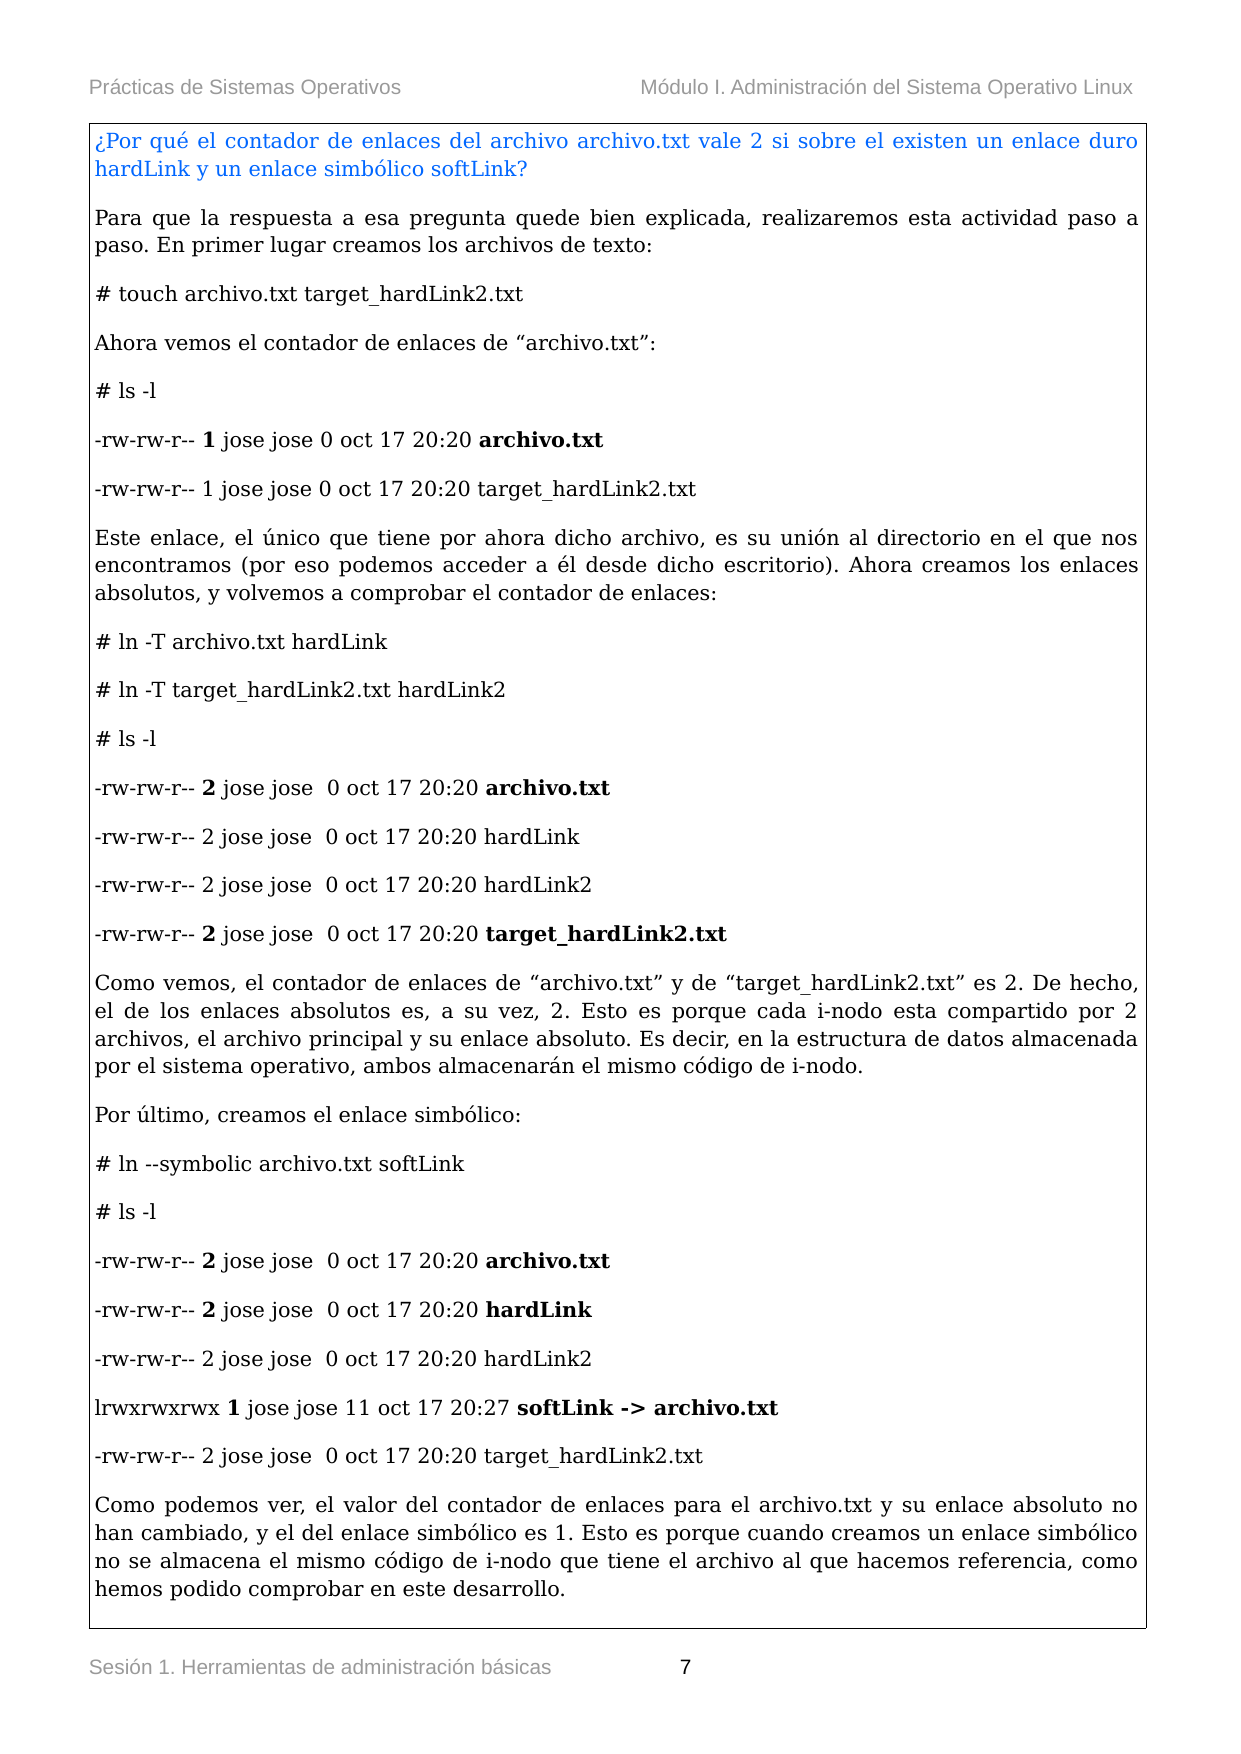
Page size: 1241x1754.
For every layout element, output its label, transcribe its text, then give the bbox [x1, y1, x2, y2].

table_header ¿Por qué el contador de enlaces del archivo archivo.txt vale 2 si sobre el existen un enlace duro hardLink y un enlace simbólico softLink? Para que la respuesta a esa pregunta quede bien explicada, realizaremos esta actividad paso a paso. En primer lugar creamos los archivos de texto: # touch archivo.txt target_hardLink2.txt Ahora vemos el contador de enlaces de “archivo.txt”: # ls -l -rw-rw-r-- 1 jose jose 0 oct 17 20:20 archivo.txt -rw-rw-r-- 1 jose jose 0 oct 17 20:20 target_hardLink2.txt Este enlace, el único que tiene por ahora dicho archivo, es su unión al directorio en el que nos encontramos (por eso podemos acceder a él desde dicho escritorio). Ahora creamos los enlaces absolutos, y volvemos a comprobar el contador de enlaces: # ln -T archivo.txt hardLink # ln -T target_hardLink2.txt hardLink2 # ls -l -rw-rw-r-- 2 jose jose 0 oct 17 20:20 archivo.txt -rw-rw-r-- 2 jose jose 0 oct 17 20:20 hardLink -rw-rw-r-- 2 jose jose 0 oct 17 20:20 hardLink2 -rw-rw-r-- 2 jose jose 0 oct 17 20:20 target_hardLink2.txt Como vemos, el contador de enlaces de “archivo.txt” y de “target_hardLink2.txt” es 2. De hecho, el de los enlaces absolutos es, a su vez, 2. Esto es porque cada i-nodo esta compartido por 2 archivos, el archivo principal y su enlace absoluto. Es decir, en la estructura de datos almacenada por el sistema operativo, ambos almacenarán el mismo código de i-nodo. Por último, creamos el enlace simbólico: # ln --symbolic archivo.txt softLink # ls -l -rw-rw-r-- 2 jose jose 0 oct 17 20:20 archivo.txt -rw-rw-r-- 2 jose jose 0 oct 17 20:20 hardLink -rw-rw-r-- 2 jose jose 0 oct 17 20:20 hardLink2 lrwxrwxrwx 1 jose jose 11 oct 17 20:27 softLink -> archivo.txt -rw-rw-r-- 2 jose jose 0 oct 17 20:20 target_hardLink2.txt Como podemos ver, el valor del contador de enlaces para el archivo.txt y su enlace absoluto no han cambiado, y el del enlace simbólico es 1. Esto es porque cuando creamos un enlace simbólico no se almacena el mismo código de i-nodo que tiene el archivo al que hacemos referencia, como hemos podido comprobar en este desarrollo. [90, 124, 1146, 1627]
